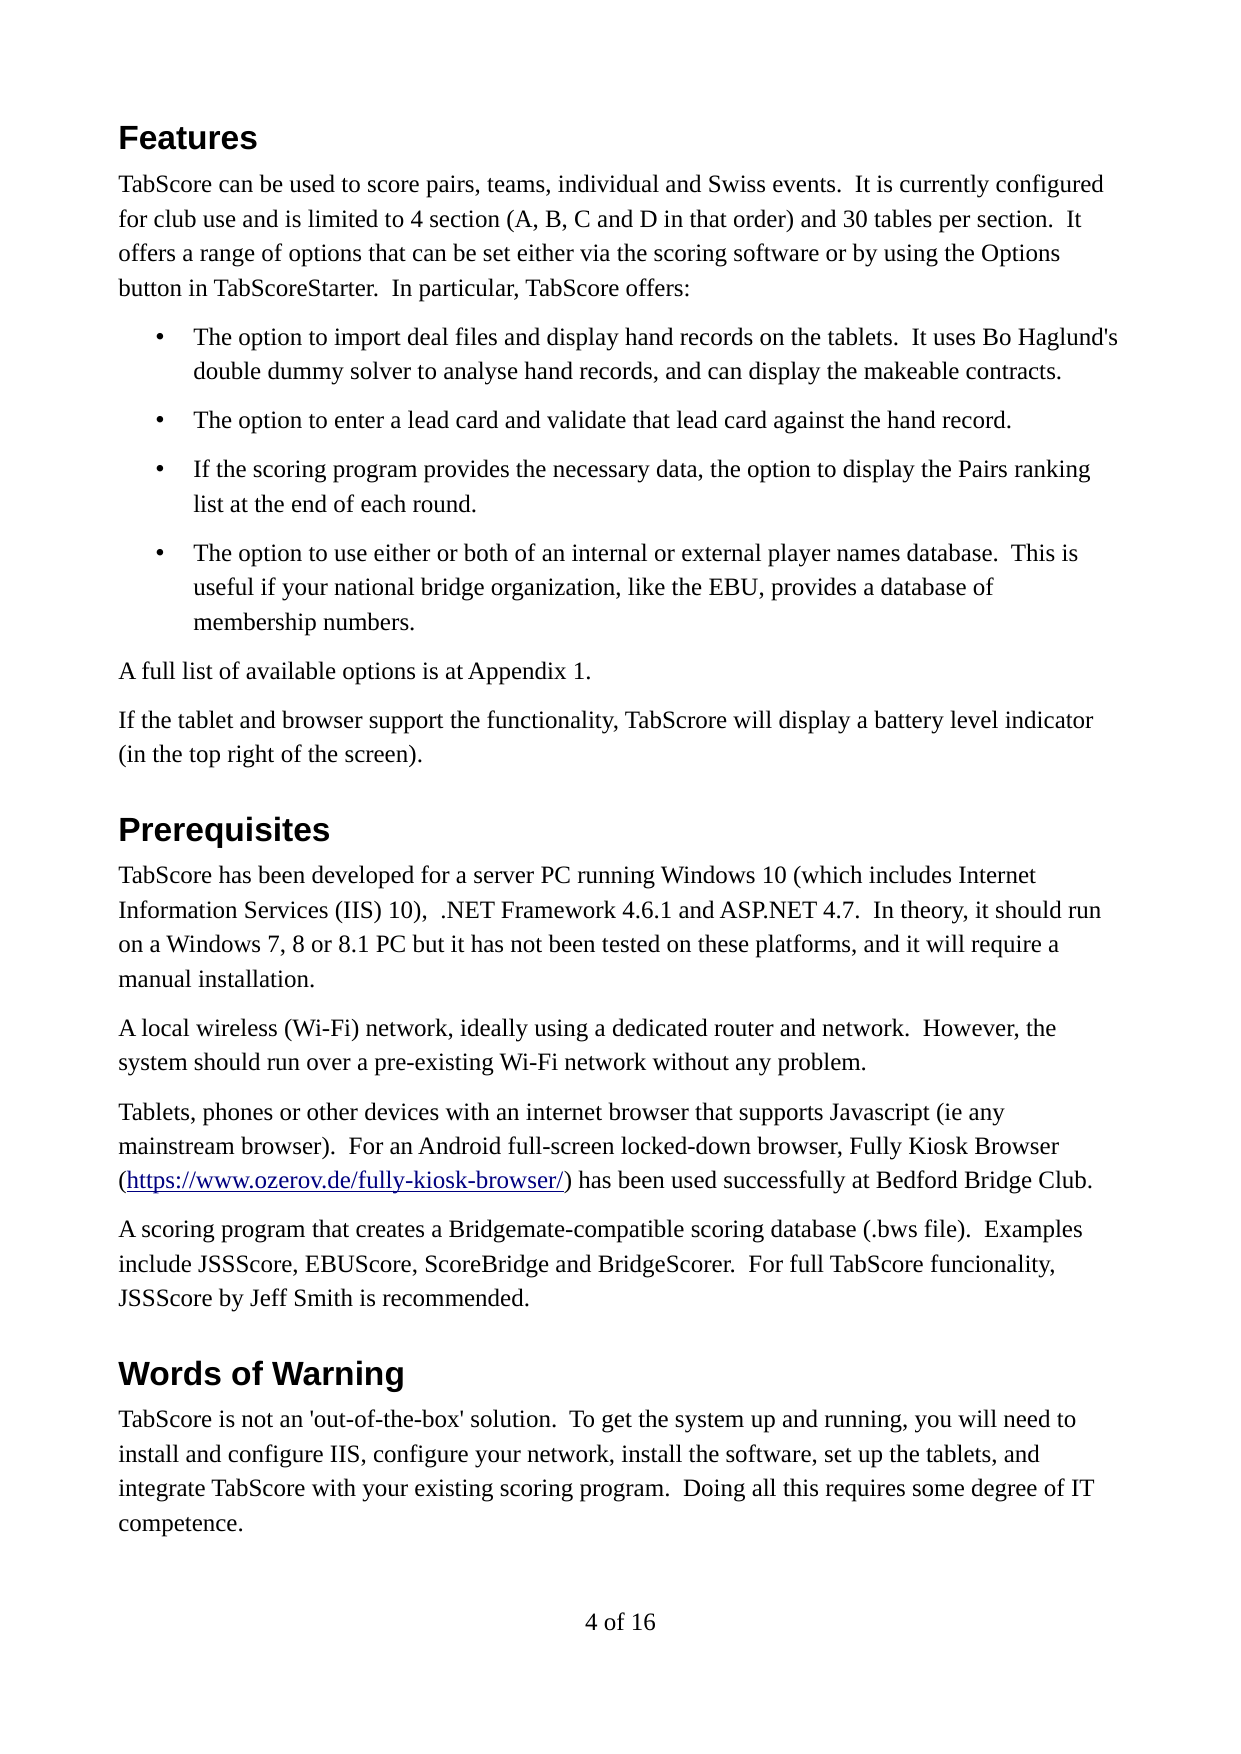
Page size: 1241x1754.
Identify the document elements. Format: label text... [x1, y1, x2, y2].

subtitle Prerequisites [118, 809, 1122, 848]
list The option to use either or both of an internal or external player names database. This is useful if your national bridge organization, like the EBU, provides a database of membership numbers. [156, 538, 1122, 636]
text A scoring program that creates a Bridgemate-compatible scoring database (.bws file). Examples include JSSScore, EBUScore, ScoreBridge and BridgeScorer. For full TabScore funcionality, JSSScore by Jeff Smith is recommended. [118, 1214, 1122, 1312]
text If the tablet and browser support the functionality, TabScrore will display a battery level indicator (in the top right of the screen). [118, 705, 1122, 768]
text TabScore has been developed for a server PC running Windows 10 (which includes Internet Information Services (IIS) 10), .NET Framework 4.6.1 and ASP.NET 4.7. In theory, it should run on a Windows 7, 8 or 8.1 PC but it has not been tested on these platforms, and it will require a manual installation. [118, 861, 1122, 993]
text TabScore is not an 'out-of-the-box' solution. To get the system up and running, you will need to install and configure IIS, configure your network, install the software, set up the tablets, and integrate TabScore with your existing scoring program. Doing all this requires some degree of IT competence. [118, 1404, 1122, 1537]
text TabScore can be used to score pairs, teams, individual and Swiss events. It is currently configured for club use and is limited to 4 section (A, B, C and D in that order) and 30 tables per section. It offers a range of options that can be set either via the scoring software or by using the Options button in TabScoreStarter. In particular, TabScore offers: [118, 169, 1122, 301]
list The option to enter a lead card and validate that lead card against the hand record. [156, 405, 1122, 434]
list The option to import deal files and display hand records on the tablets. It uses Bo Haglund's double dummy solver to analyse hand records, and can display the makeable contracts. [156, 322, 1122, 385]
subtitle Words of Warning [118, 1353, 1122, 1392]
text A full list of available options is at Appendix 1. [118, 656, 1122, 685]
text Tablets, phones or other devices with an internet browser that supports Javascript (ie any mainstream browser). For an Android full-screen locked-down browser, Fully Kiosk Browser (https://www.ozerov.de/fully-kiosk-browser/) has been used successfully at Bedford Bridge Club. [118, 1097, 1122, 1194]
text A local wireless (Wi-Fi) network, ideally using a dedicated router and network. However, the system should run over a pre-existing Wi-Fi network without any problem. [118, 1013, 1122, 1076]
list If the scoring program provides the necessary data, the option to display the Pairs ranking list at the end of each round. [156, 454, 1122, 518]
subtitle Features [118, 118, 1122, 157]
